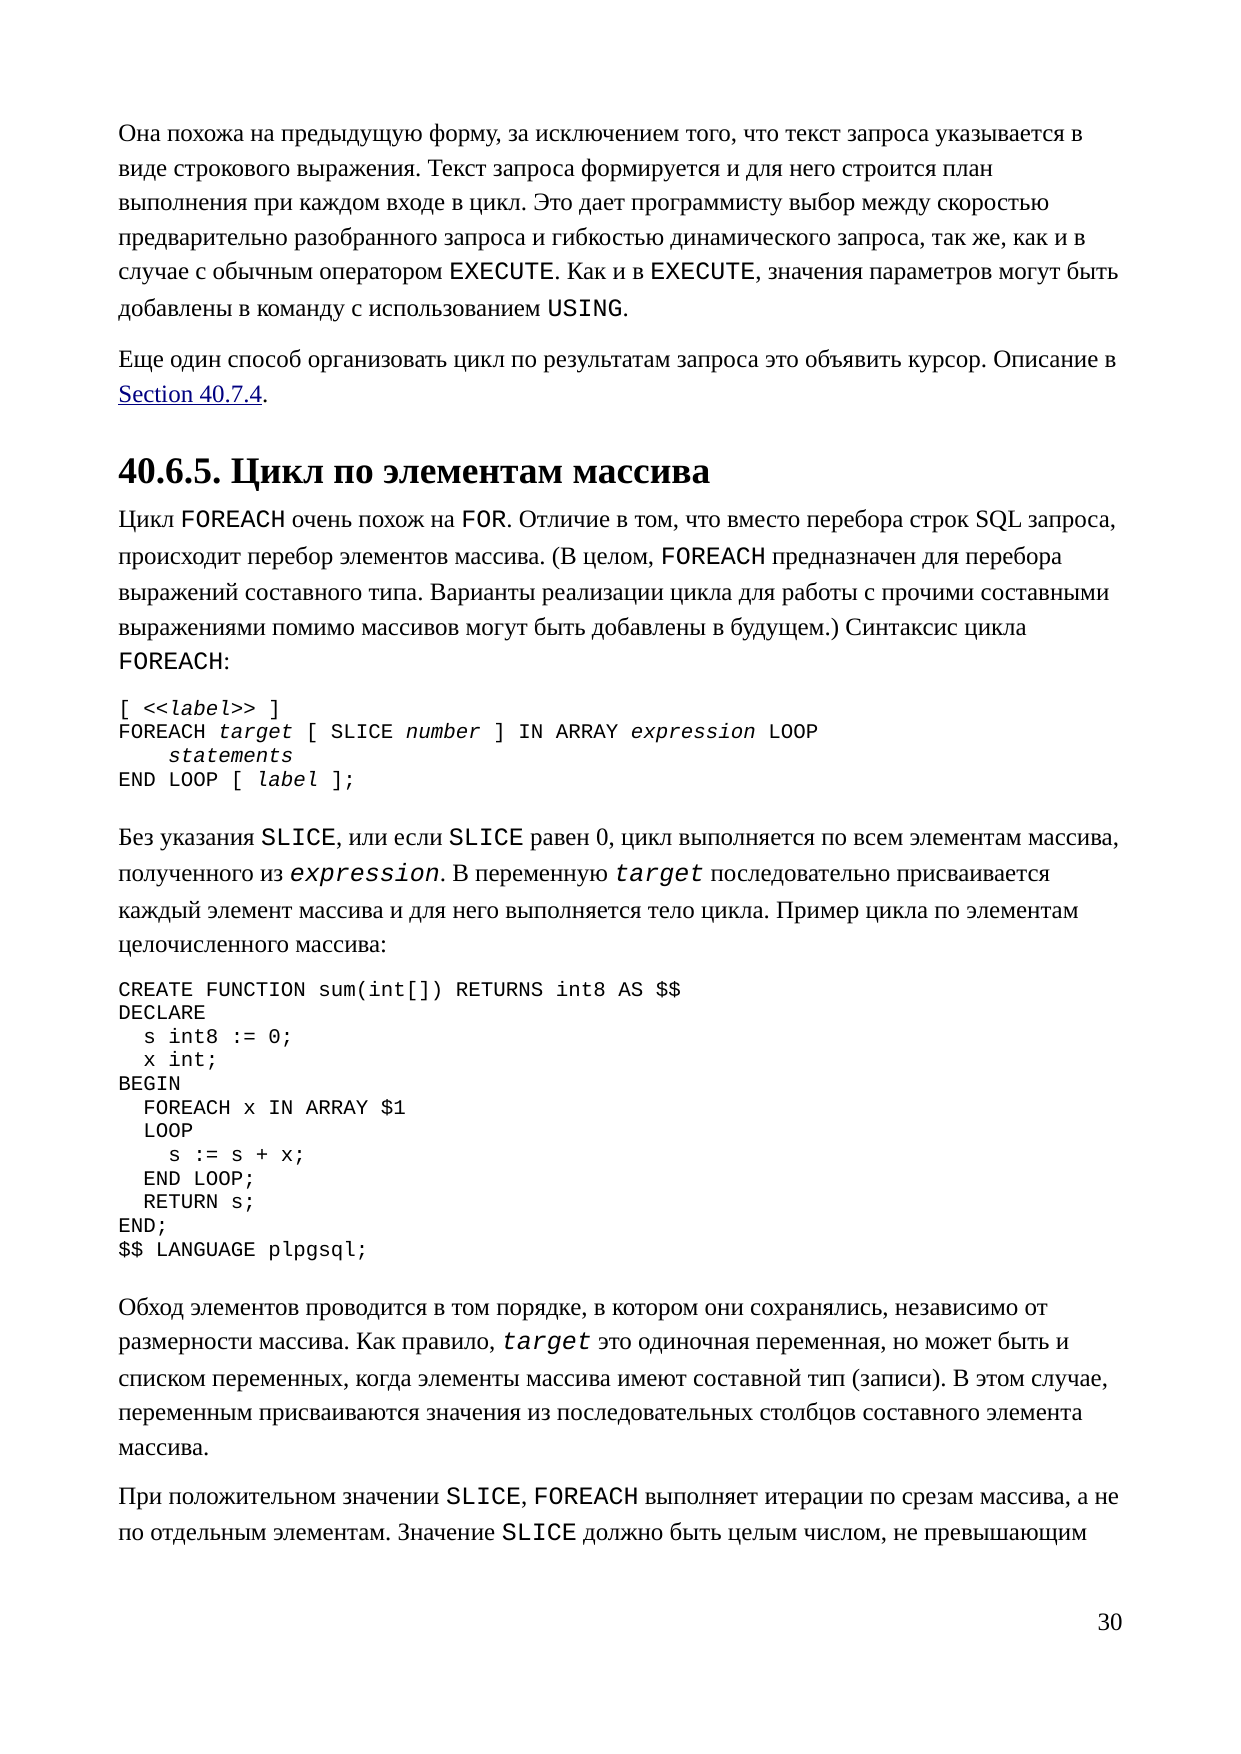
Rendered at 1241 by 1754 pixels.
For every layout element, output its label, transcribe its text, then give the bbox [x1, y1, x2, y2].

text Цикл FOREACH очень похож на FOR. Отличие в том, что вместо перебора строк SQL запроса, происходит перебор элементов массива. (В целом, FOREACH предназначен для перебора выражений составного типа. Варианты реализации цикла для работы с прочими составными выражениями помимо массивов могут быть добавлены в будущем.) Синтаксис цикла FOREACH: [118, 504, 1122, 677]
text DECLARE [118, 1002, 1122, 1026]
text s := s + x; [118, 1144, 1122, 1168]
text RETURN s; [118, 1191, 1122, 1215]
text statements [118, 745, 1122, 769]
text CREATE FUNCTION sum(int[]) RETURNS int8 AS $$ [118, 978, 1122, 1002]
text s int8 := 0; [118, 1026, 1122, 1049]
text $$ LANGUAGE plpgsql; [118, 1239, 1122, 1262]
text END LOOP [ label ]; [118, 769, 1122, 792]
text Она похожа на предыдущую форму, за исключением того, что текст запроса указывается в виде строкового выражения. Текст запроса формируется и для него строится план выполнения при каждом входе в цикл. Это дает программисту выбор между скоростью предварительно разобранного запроса и гибкостью динамического запроса, так же, как и в случае с обычным оператором EXECUTE. Как и в EXECUTE, значения параметров могут быть добавлены в команду с использованием USING. [118, 118, 1122, 323]
text FOREACH x IN ARRAY $1 [118, 1097, 1122, 1120]
text END; [118, 1215, 1122, 1239]
text x int; [118, 1049, 1122, 1073]
text FOREACH target [ SLICE number ] IN ARRAY expression LOOP [118, 721, 1122, 745]
text Без указания SLICE, или если SLICE равен 0, цикл выполняется по всем элементам массива, полученного из expression. В переменную target последовательно присваивается каждый элемент массива и для него выполняется тело цикла. Пример цикла по элементам целочисленного массива: [118, 822, 1122, 958]
text LOOP [118, 1120, 1122, 1144]
text Еще один способ организовать цикл по результатам запроса это объявить курсор. Описание в Section 40.7.4. [118, 344, 1122, 407]
text Обход элементов проводится в том порядке, в котором они сохранялись, независимо от размерности массива. Как правило, target это одиночная переменная, но может быть и списком переменных, когда элементы массива имеют составной тип (записи). В этом случае, переменным присваиваются значения из последовательных столбцов составного элемента массива. [118, 1292, 1122, 1461]
text END LOOP; [118, 1168, 1122, 1191]
text [ <<label>> ] [118, 698, 1122, 721]
text При положительном значении SLICE, FOREACH выполняет итерации по срезам массива, а не по отдельным элементам. Значение SLICE должно быть целым числом, не превышающим [118, 1481, 1122, 1548]
text BEGIN [118, 1073, 1122, 1097]
subtitle 40.6.5. Цикл по элементам массива [118, 448, 1122, 492]
